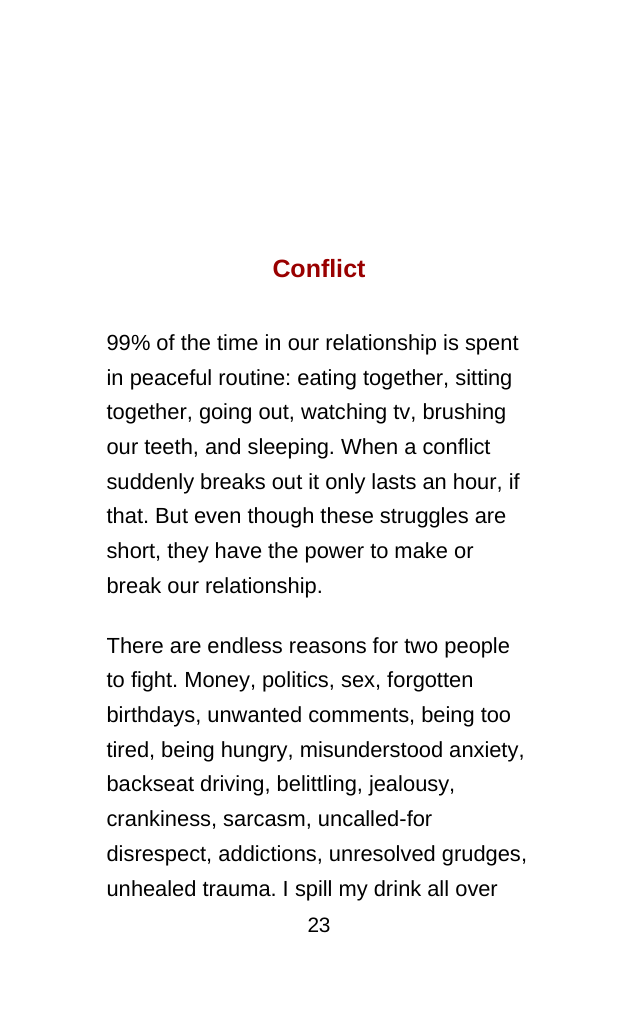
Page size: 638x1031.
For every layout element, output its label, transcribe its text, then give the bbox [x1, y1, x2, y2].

text There are endless reasons for two people to fight. Money, politics, sex, forgotten birthdays, unwanted comments, being too tired, being hungry, misunderstood anxiety, backseat driving, belittling, jealousy, crankiness, sarcasm, uncalled-for disrespect, addictions, unresolved grudges, unhealed trauma. I spill my drink all over [106, 633, 531, 901]
text 99% of the time in our relationship is spent in peaceful routine: eating together, sitting together, going out, watching tv, brushing our teeth, and sleeping. When a conflict suddenly breaks out it only lasts an hour, if that. But even though these struggles are short, they have the power to make or break our relationship. [106, 330, 531, 598]
subtitle Conflict [106, 254, 531, 283]
